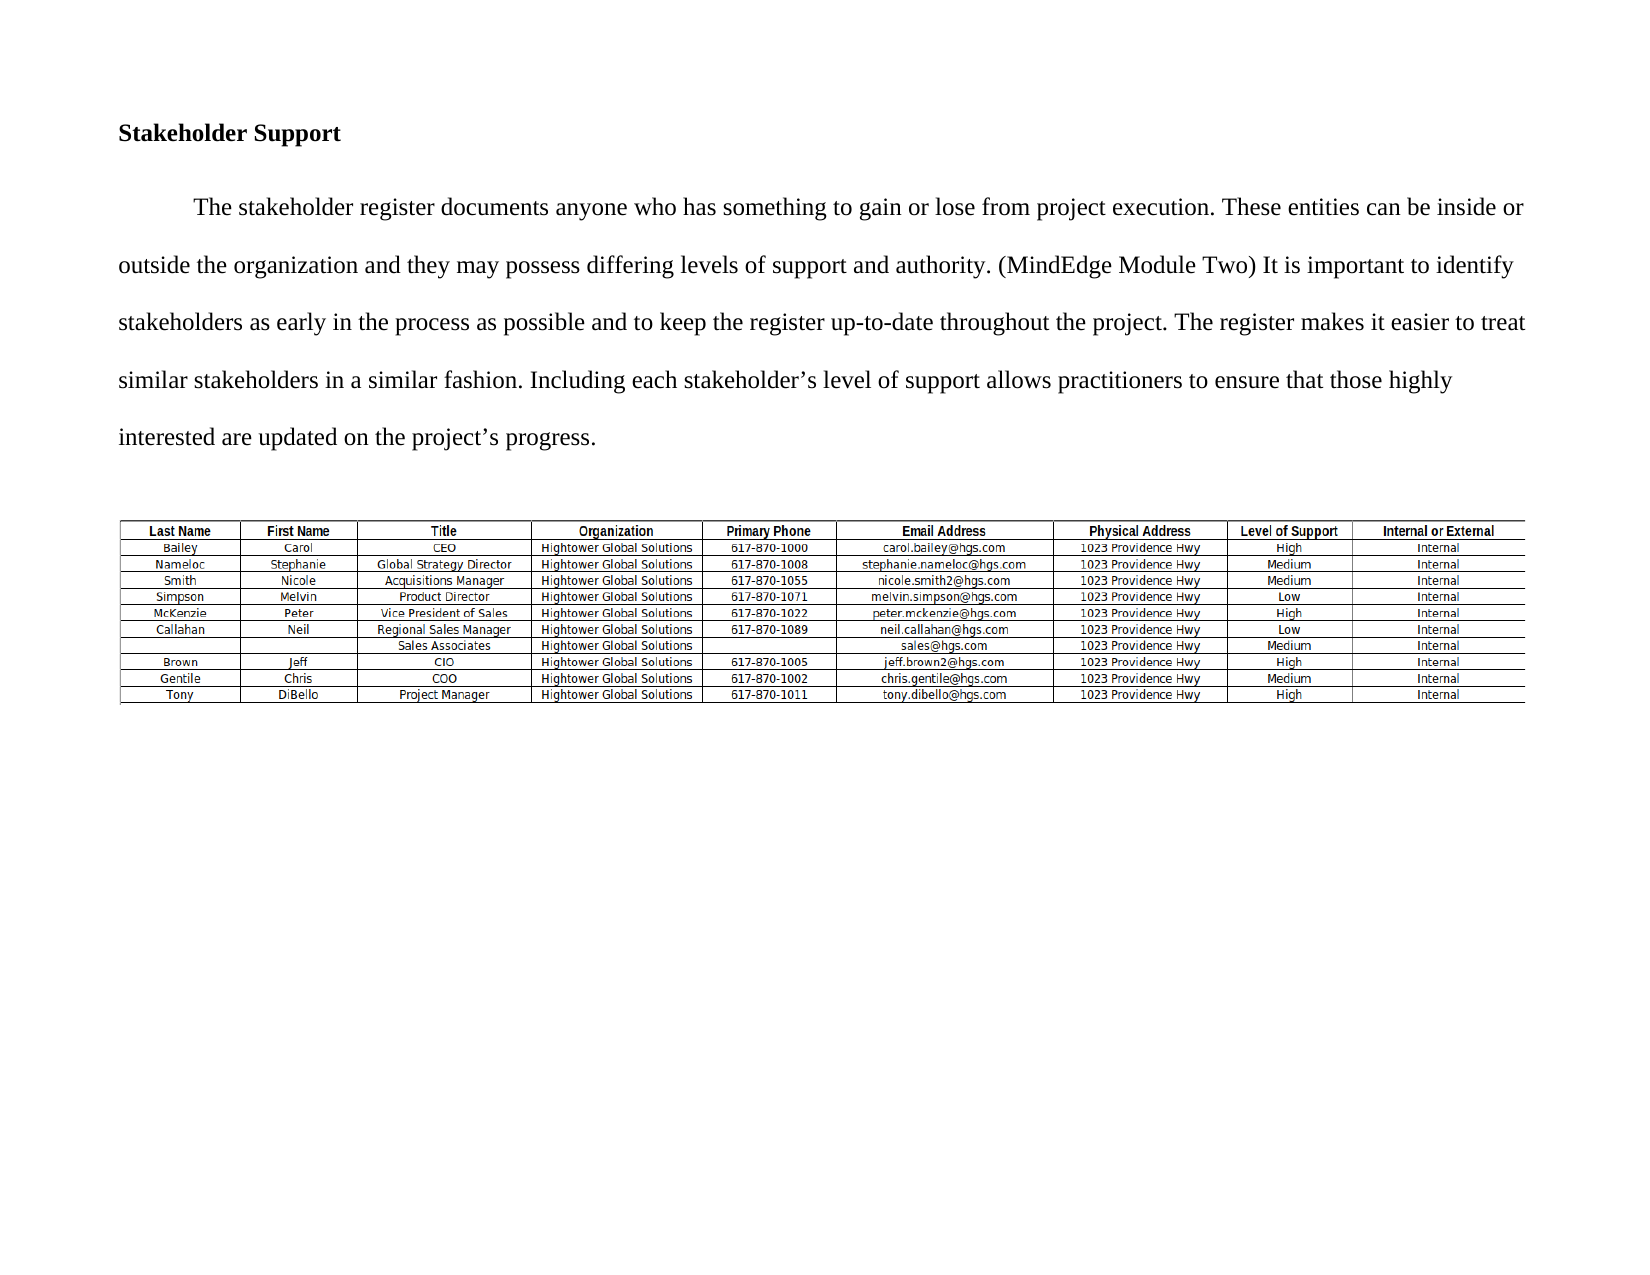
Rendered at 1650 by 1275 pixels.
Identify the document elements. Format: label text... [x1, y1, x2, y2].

text The stakeholder register documents anyone who has something to gain or lose from project execution. These entities can be inside or outside the organization and they may possess differing levels of support and authority. (MindEdge Module Two) It is important to identify stakeholders as early in the process as possible and to keep the register up-to-date throughout the project. The register makes it easier to treat similar stakeholders in a similar fashion. Including each stakeholder’s level of support allows practitioners to ensure that those highly interested are updated on the project’s progress. [118, 192, 1532, 451]
text Stakeholder Support [118, 118, 1532, 147]
picture [119, 520, 1525, 705]
